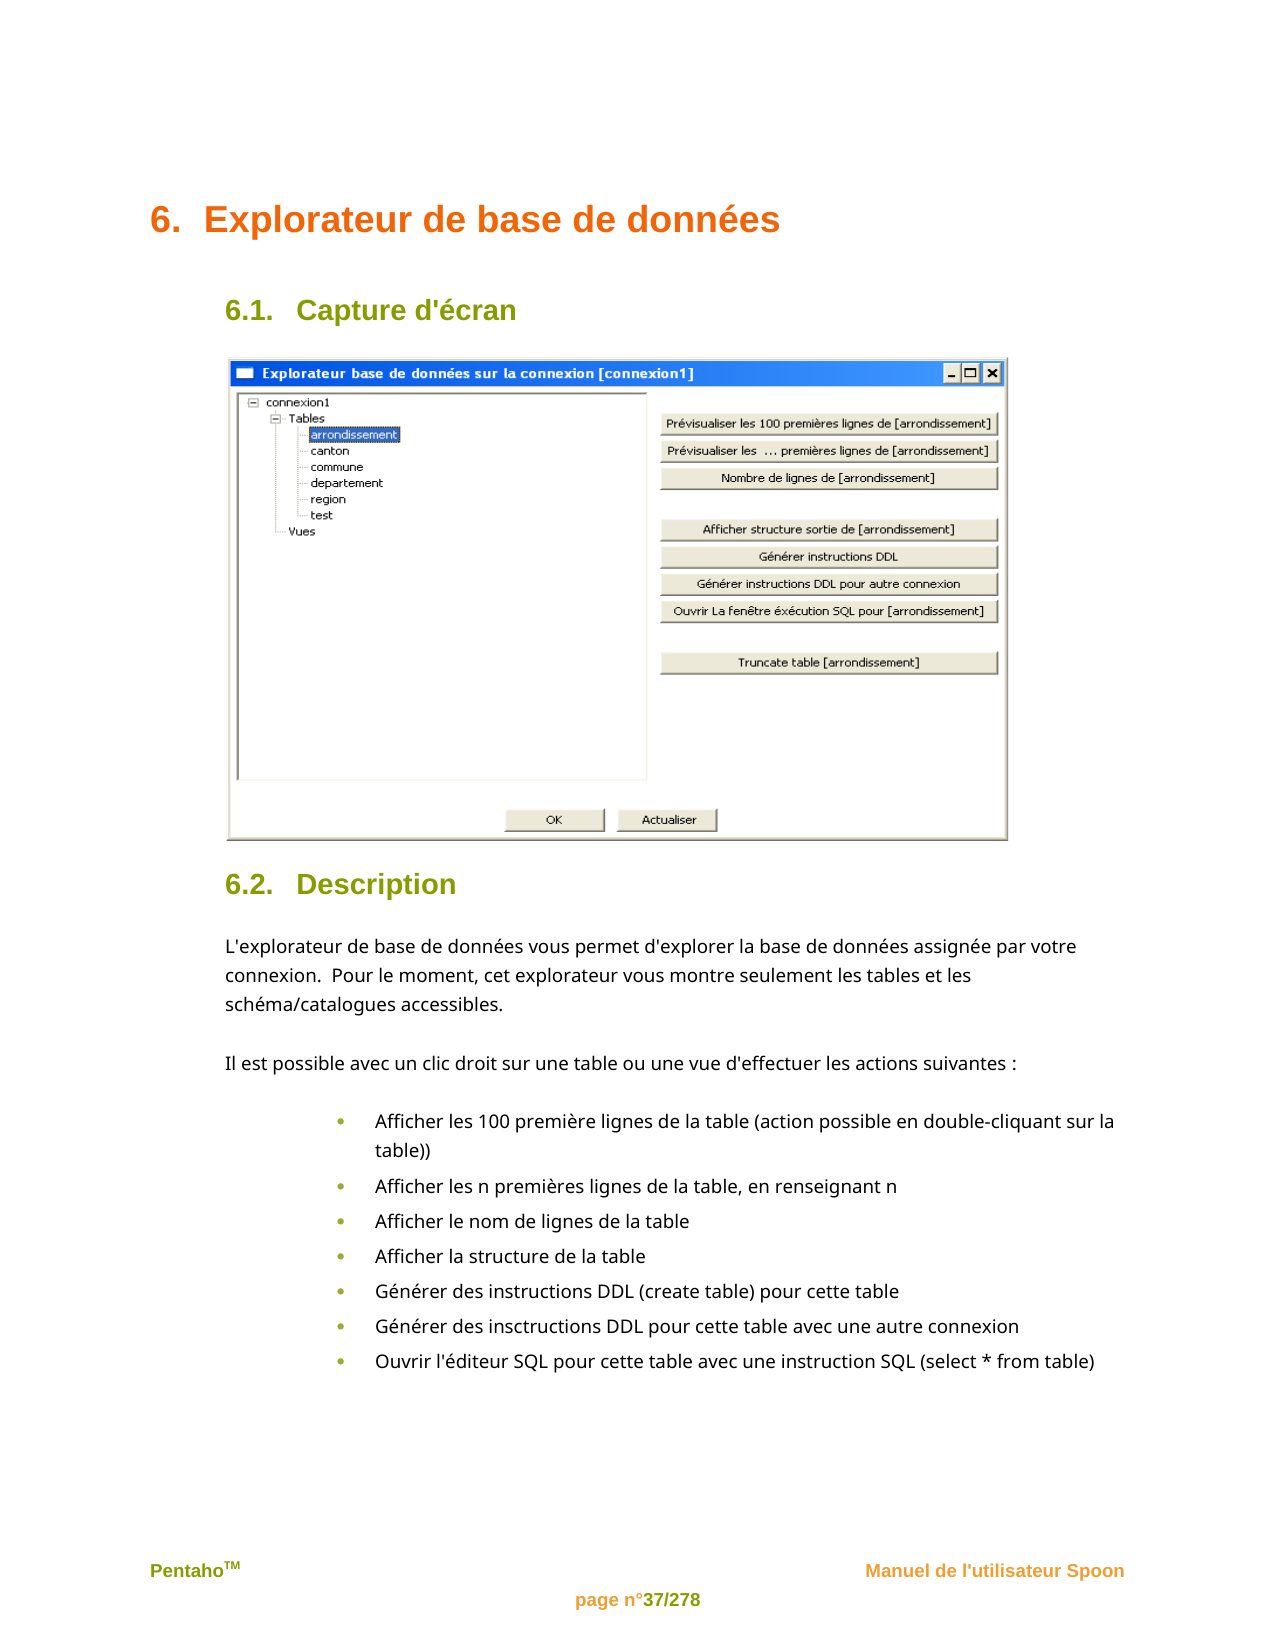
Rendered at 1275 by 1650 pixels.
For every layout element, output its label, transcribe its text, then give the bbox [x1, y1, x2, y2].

text Il est possible avec un clic droit sur une table ou une vue d'effectuer les actions suivantes : [225, 1047, 1125, 1076]
list Afficher le nom de lignes de la table [337, 1205, 1125, 1234]
subtitle Description [225, 351, 1125, 900]
text L'explorateur de base de données vous permet d'explorer la base de données assignée par votre connexion. Pour le moment, cet explorateur vous montre seulement les tables et les schéma/catalogues accessibles. [225, 930, 1125, 1017]
subtitle Explorateur de base de données [150, 209, 1125, 238]
list Générer des instructions DDL (create table) pour cette table [337, 1275, 1125, 1304]
picture [226, 357, 1009, 841]
list Générer des insctructions DDL pour cette table avec une autre connexion [337, 1310, 1125, 1339]
list Afficher les 100 première lignes de la table (action possible en double-cliquant sur la table)) [337, 1105, 1125, 1164]
list Afficher la structure de la table [337, 1240, 1125, 1269]
subtitle Capture d'écran [225, 297, 1125, 326]
list Ouvrir l'éditeur SQL pour cette table avec une instruction SQL (select * from table) [337, 1345, 1125, 1374]
list Afficher les n premières lignes de la table, en renseignant n [337, 1170, 1125, 1199]
